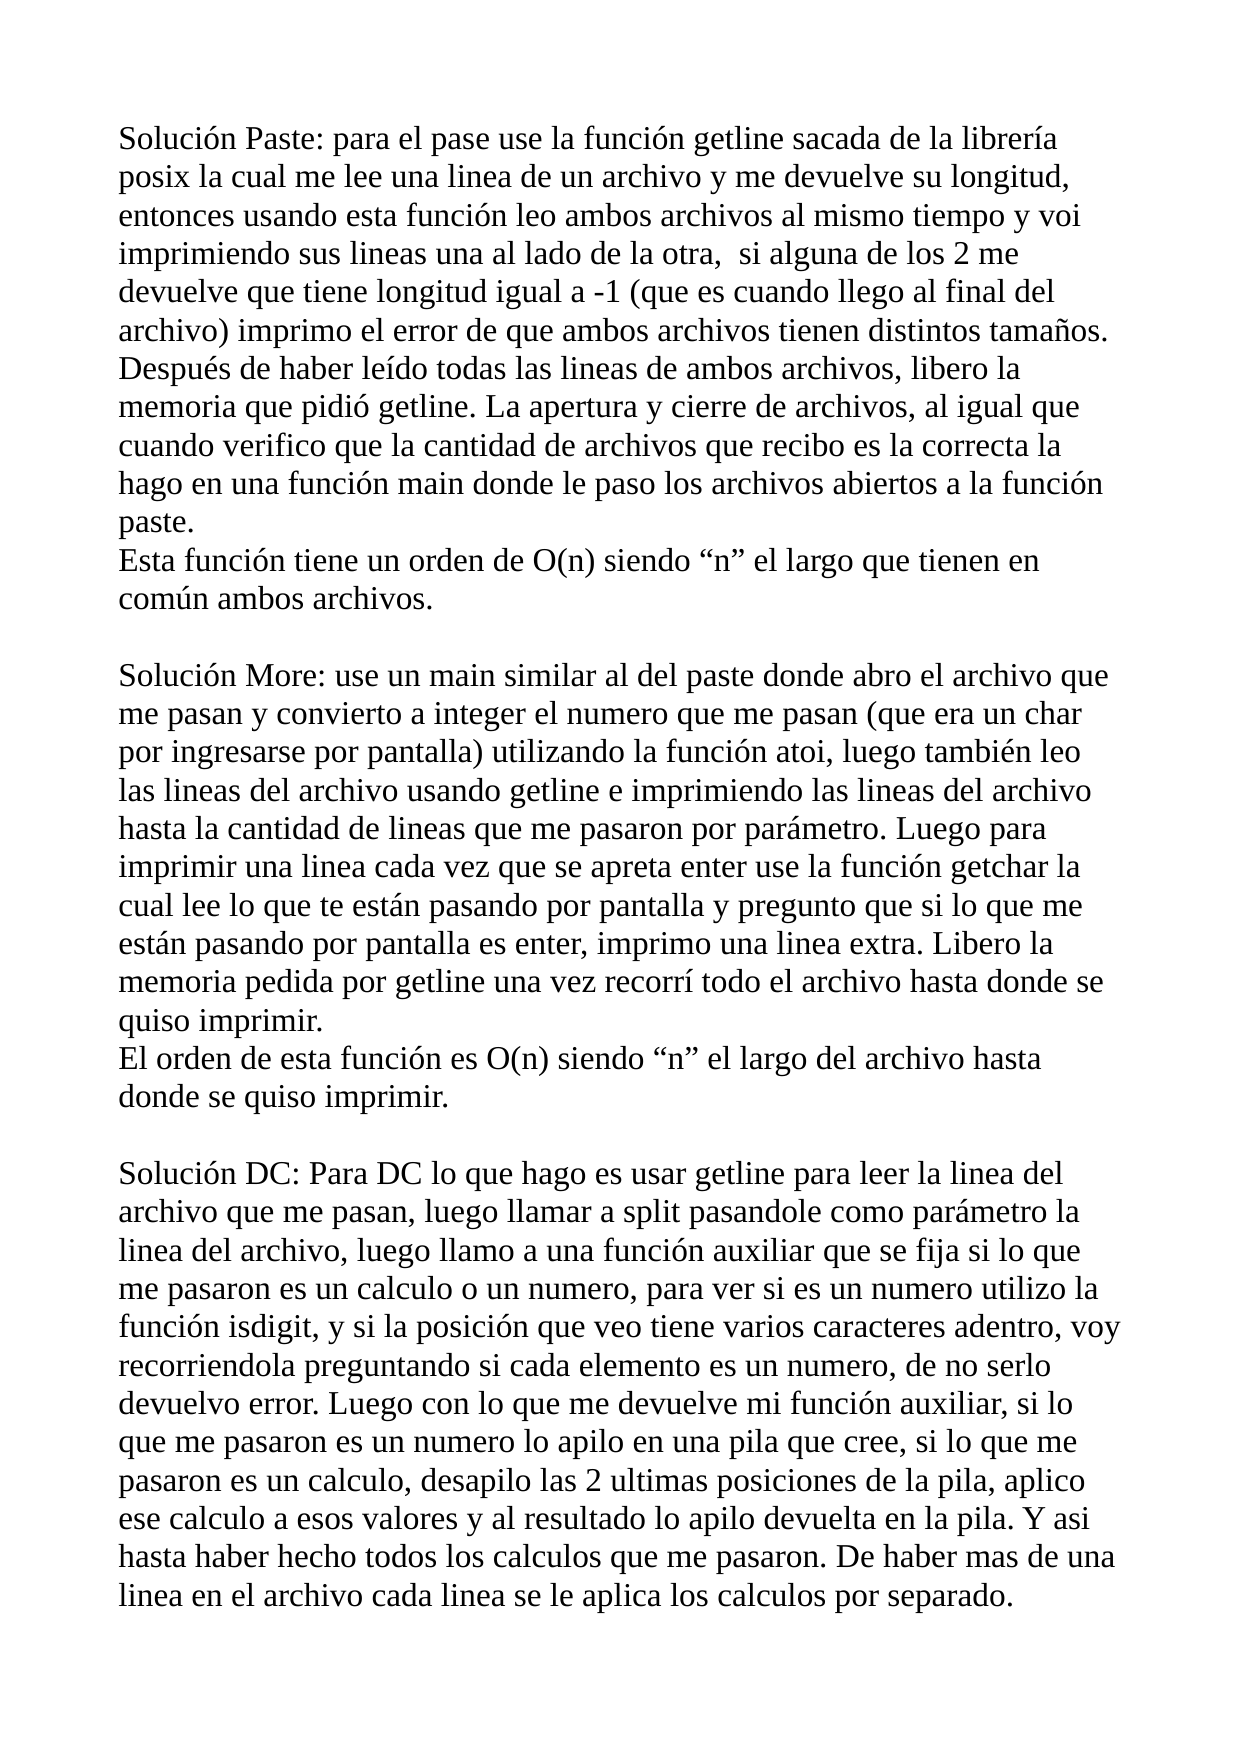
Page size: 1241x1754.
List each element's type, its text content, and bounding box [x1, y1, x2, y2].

text Esta función tiene un orden de O(n) siendo “n” el largo que tienen en común ambos archivos. [118, 540, 1122, 616]
text Solución DC: Para DC lo que hago es usar getline para leer la linea del archivo que me pasan, luego llamar a split pasandole como parámetro la linea del archivo, luego llamo a una función auxiliar que se fija si lo que me pasaron es un calculo o un numero, para ver si es un numero utilizo la función isdigit, y si la posición que veo tiene varios caracteres adentro, voy recorriendola preguntando si cada elemento es un numero, de no serlo devuelvo error. Luego con lo que me devuelve mi función auxiliar, si lo que me pasaron es un numero lo apilo en una pila que cree, si lo que me pasaron es un calculo, desapilo las 2 ultimas posiciones de la pila, aplico ese calculo a esos valores y al resultado lo apilo devuelta en la pila. Y asi hasta haber hecho todos los calculos que me pasaron. De haber mas de una linea en el archivo cada linea se le aplica los calculos por separado. [118, 1153, 1122, 1613]
text Solución Paste: para el pase use la función getline sacada de la librería posix la cual me lee una linea de un archivo y me devuelve su longitud, entonces usando esta función leo ambos archivos al mismo tiempo y voi imprimiendo sus lineas una al lado de la otra, si alguna de los 2 me devuelve que tiene longitud igual a -1 (que es cuando llego al final del archivo) imprimo el error de que ambos archivos tienen distintos tamaños. Después de haber leído todas las lineas de ambos archivos, libero la memoria que pidió getline. La apertura y cierre de archivos, al igual que cuando verifico que la cantidad de archivos que recibo es la correcta la hago en una función main donde le paso los archivos abiertos a la función paste. [118, 118, 1122, 540]
text El orden de esta función es O(n) siendo “n” el largo del archivo hasta donde se quiso imprimir. [118, 1038, 1122, 1115]
text Solución More: use un main similar al del paste donde abro el archivo que me pasan y convierto a integer el numero que me pasan (que era un char por ingresarse por pantalla) utilizando la función atoi, luego también leo las lineas del archivo usando getline e imprimiendo las lineas del archivo hasta la cantidad de lineas que me pasaron por parámetro. Luego para imprimir una linea cada vez que se apreta enter use la función getchar la cual lee lo que te están pasando por pantalla y pregunto que si lo que me están pasando por pantalla es enter, imprimo una linea extra. Libero la memoria pedida por getline una vez recorrí todo el archivo hasta donde se quiso imprimir. [118, 655, 1122, 1038]
